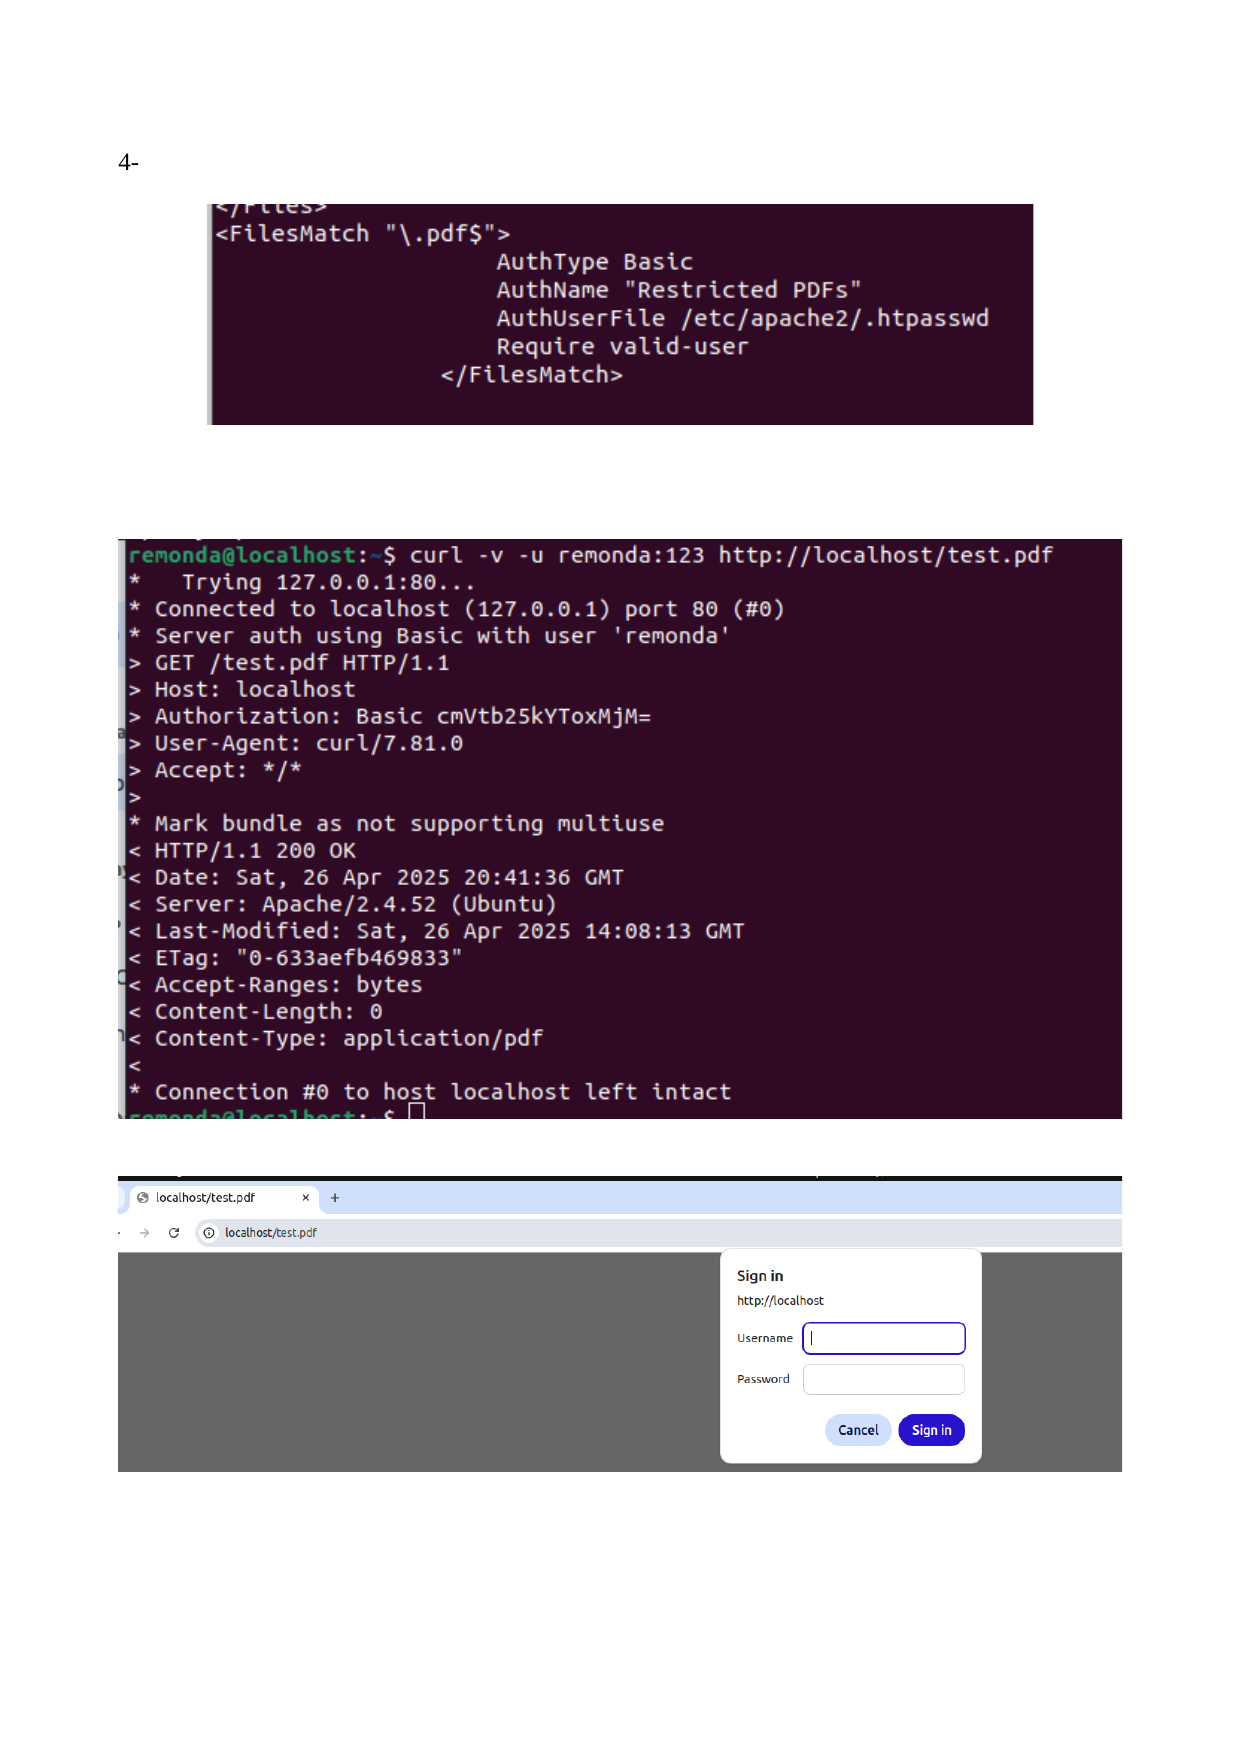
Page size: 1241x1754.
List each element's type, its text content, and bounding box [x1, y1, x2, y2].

picture [206, 204, 1034, 425]
picture [118, 539, 1123, 1119]
picture [118, 1176, 1123, 1472]
text 4- [118, 147, 1122, 176]
